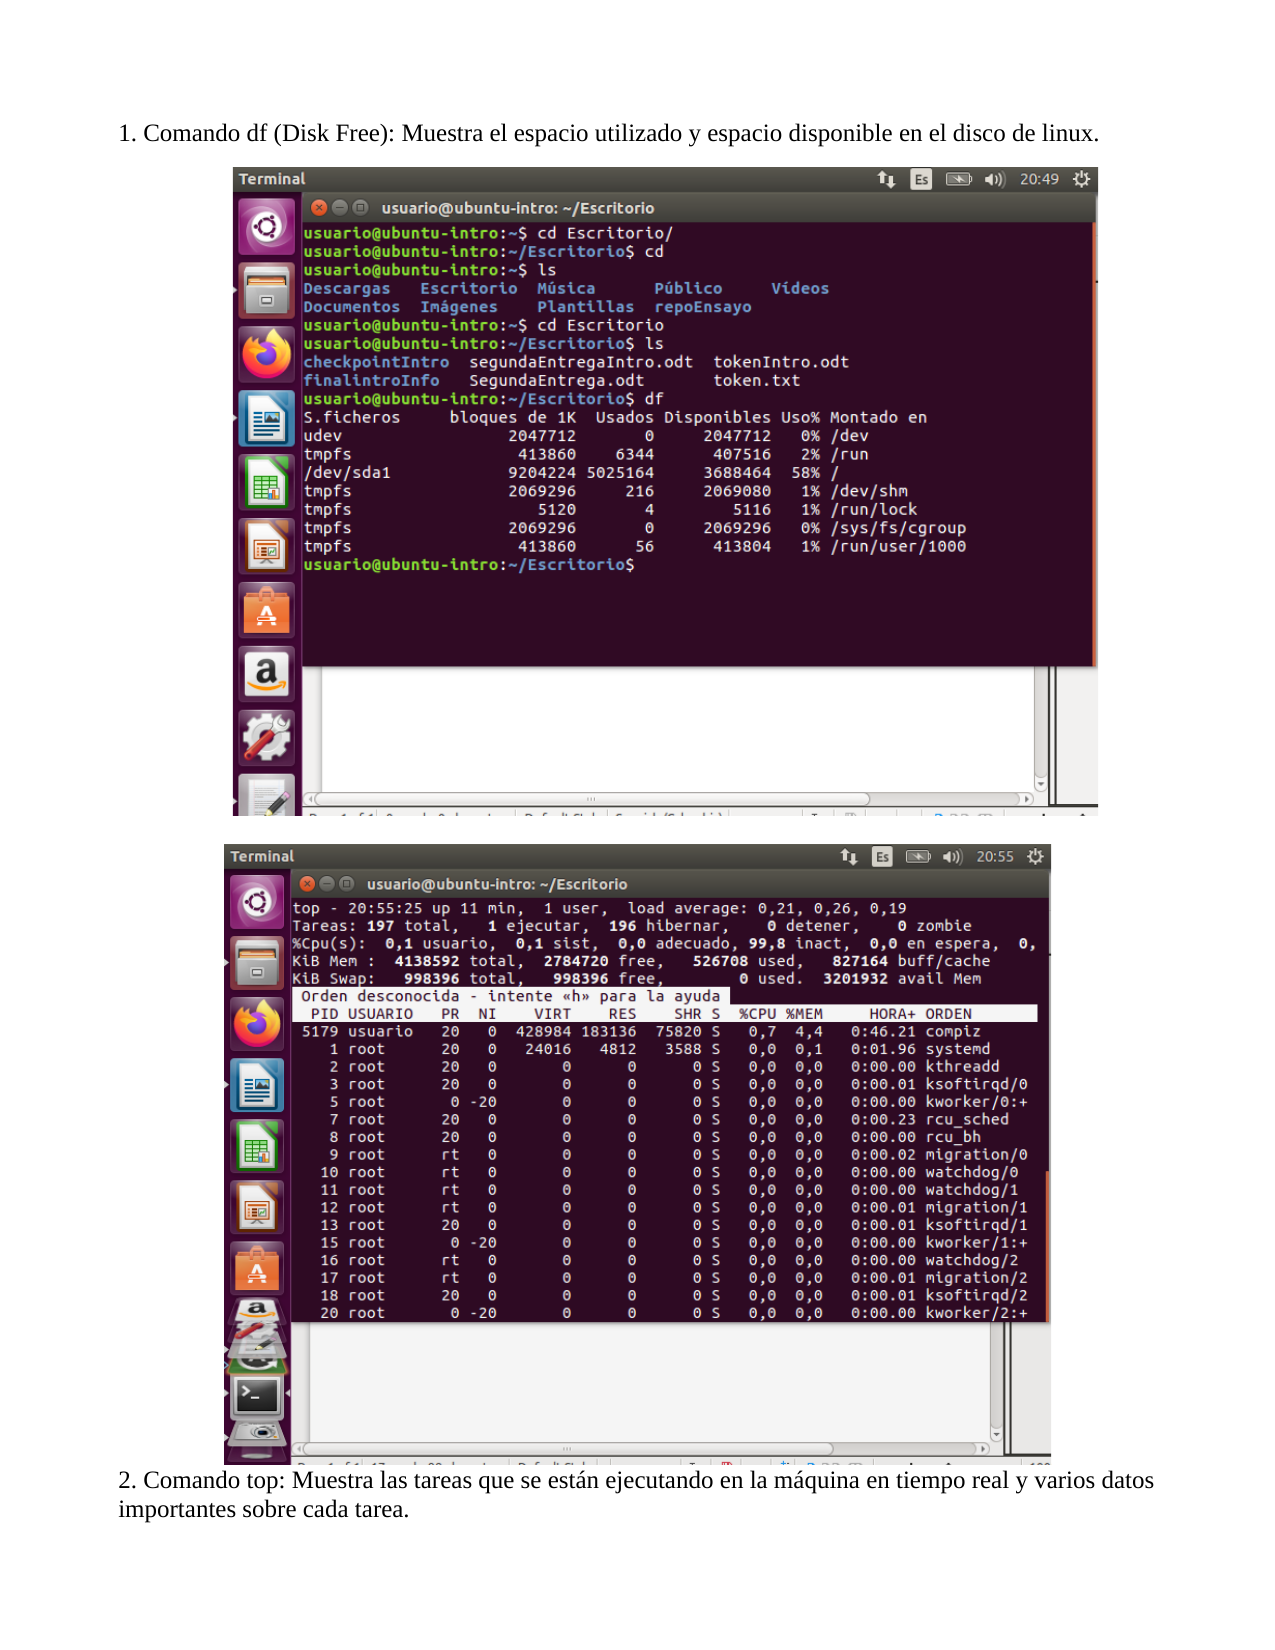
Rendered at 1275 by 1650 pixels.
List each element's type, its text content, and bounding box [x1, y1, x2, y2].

text 2. Comando top: Muestra las tareas que se están ejecutando en la máquina en tiempo real y varios datos importantes sobre cada tarea. [118, 844, 1157, 1522]
picture [232, 167, 1099, 816]
picture [224, 844, 1052, 1465]
text 1. Comando df (Disk Free): Muestra el espacio utilizado y espacio disponible en el disco de linux. [118, 118, 1157, 147]
